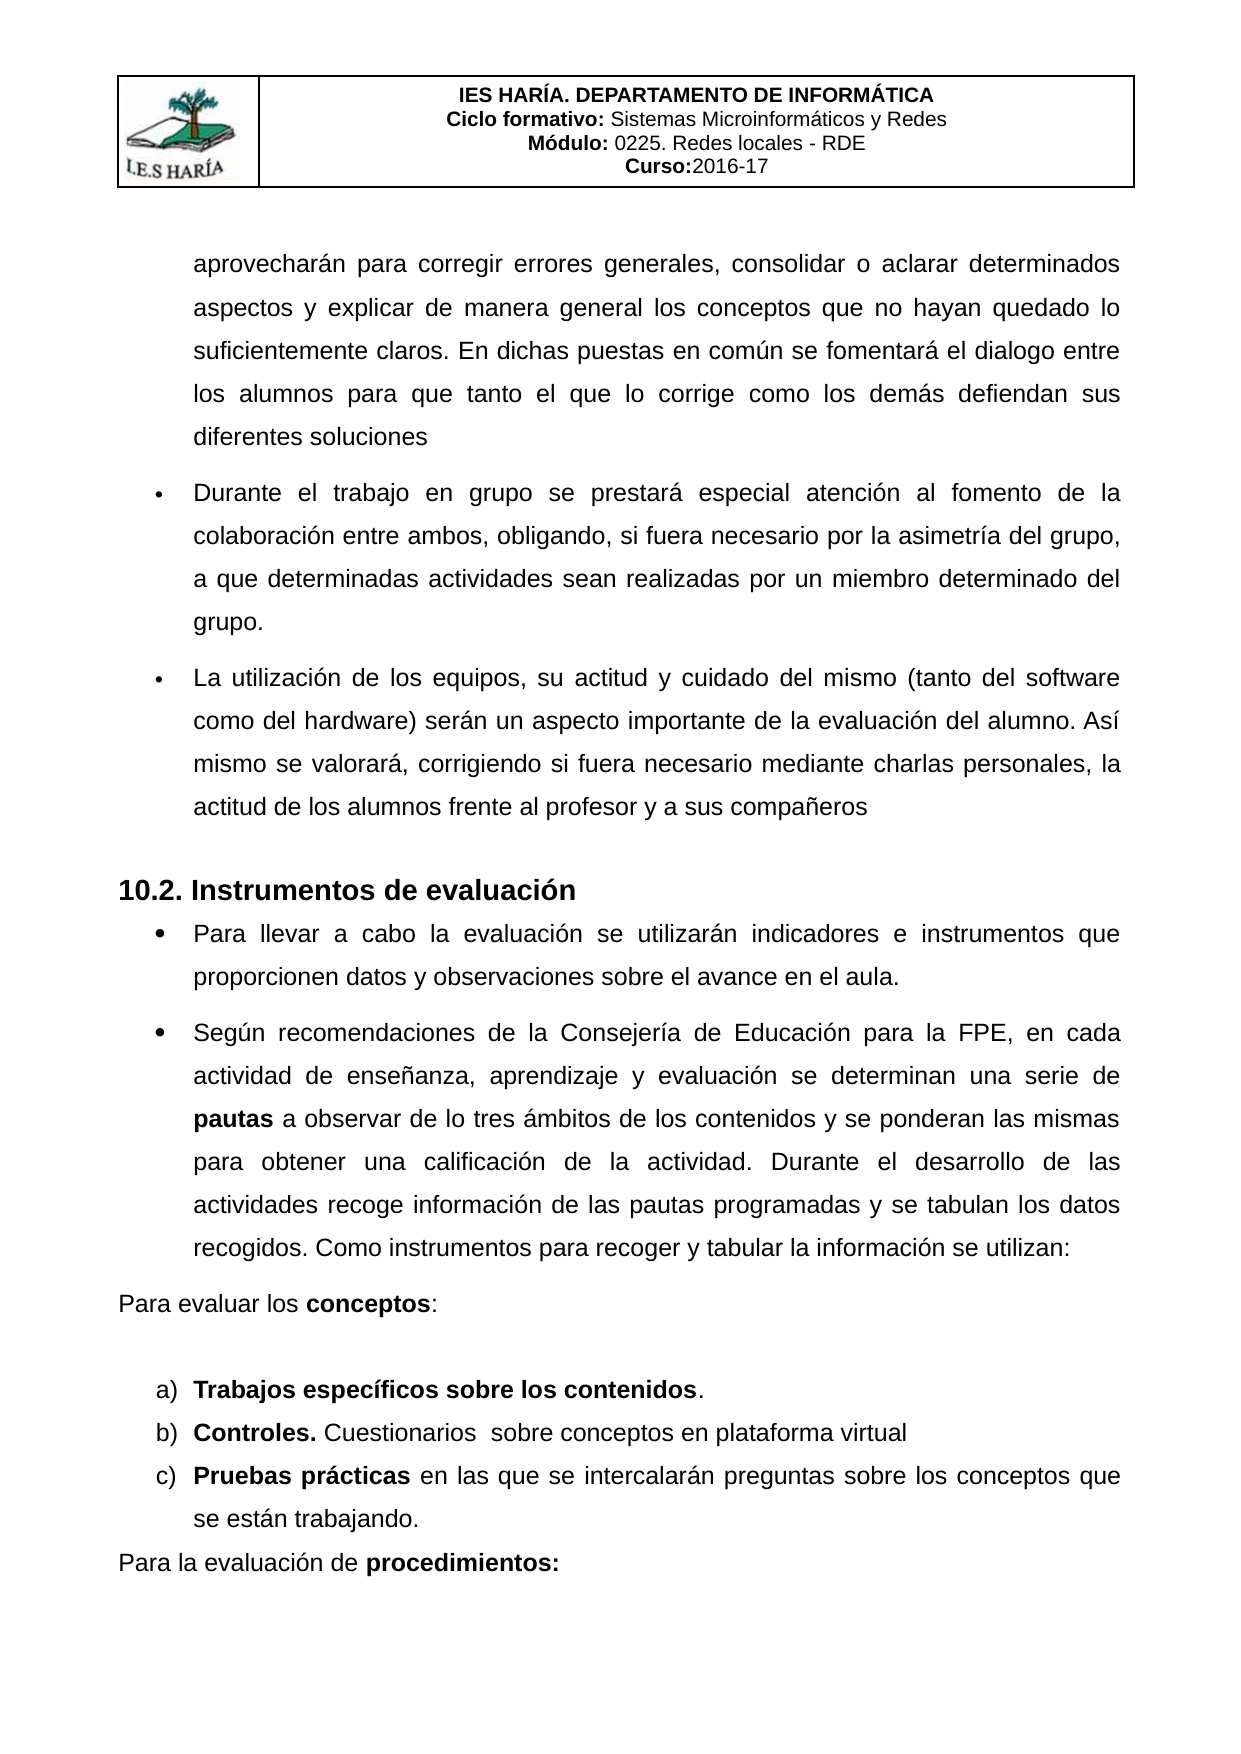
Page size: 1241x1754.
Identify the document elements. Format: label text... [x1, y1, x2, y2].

subtitle 10.2. Instrumentos de evaluación [118, 873, 1122, 906]
text Para evaluar los conceptos: [118, 1289, 1122, 1318]
list Para llevar a cabo la evaluación se utilizarán indicadores e instrumentos que proporcionen datos y observaciones sobre el avance en el aula. [156, 919, 1122, 991]
list Trabajos específicos sobre los contenidos. [156, 1375, 1122, 1404]
list La utilización de los equipos, su actitud y cuidado del mismo (tanto del software como del hardware) serán un aspecto importante de la evaluación del alumno. Así mismo se valorará, corrigiendo si fuera necesario mediante charlas personales, la actitud de los alumnos frente al profesor y a sus compañeros [156, 663, 1122, 821]
list Pruebas prácticas en las que se intercalarán preguntas sobre los conceptos que se están trabajando. [156, 1461, 1122, 1533]
text Para la evaluación de procedimientos: [118, 1548, 1122, 1576]
list Durante el trabajo en grupo se prestará especial atención al fomento de la colaboración entre ambos, obligando, si fuera necesario por la asimetría del grupo, a que determinadas actividades sean realizadas por un miembro determinado del grupo. [156, 478, 1122, 636]
picture [123, 82, 241, 180]
list aprovecharán para corregir errores generales, consolidar o aclarar determinados aspectos y explicar de manera general los conceptos que no hayan quedado lo suficientemente claros. En dichas puestas en común se fomentará el dialogo entre los alumnos para que tanto el que lo corrige como los demás defiendan sus diferentes soluciones [156, 249, 1122, 451]
list Controles. Cuestionarios sobre conceptos en plataforma virtual [156, 1418, 1122, 1447]
list Según recomendaciones de la Consejería de Educación para la FPE, en cada actividad de enseñanza, aprendizaje y evaluación se determinan una serie de pautas a observar de lo tres ámbitos de los contenidos y se ponderan las mismas para obtener una calificación de la actividad. Durante el desarrollo de las actividades recoge información de las pautas programadas y se tabulan los datos recogidos. Como instrumentos para recoger y tabular la información se utilizan: [156, 1017, 1122, 1262]
